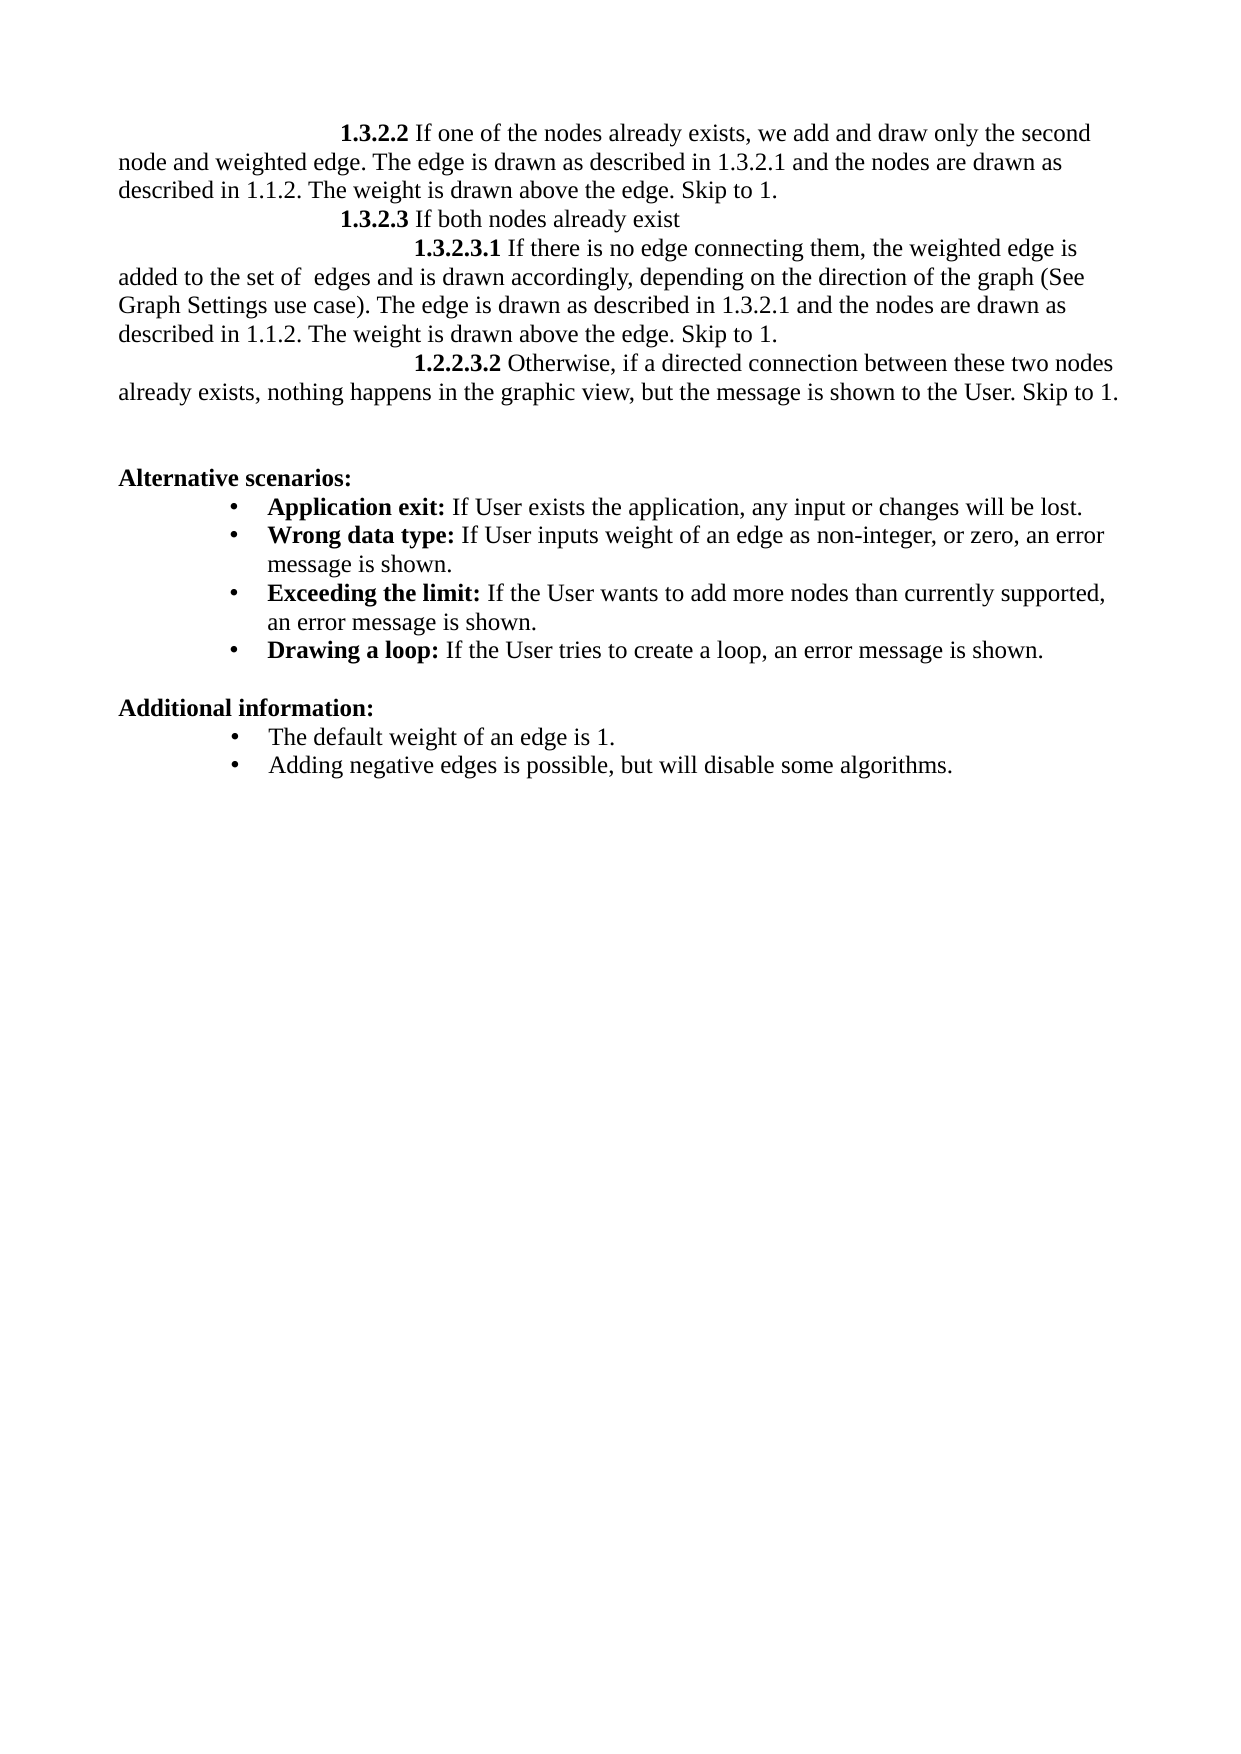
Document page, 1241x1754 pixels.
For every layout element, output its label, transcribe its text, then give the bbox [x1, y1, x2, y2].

text 1.3.2.2 If one of the nodes already exists, we add and draw only the second node and weighted edge. The edge is drawn as described in 1.3.2.1 and the nodes are drawn as described in 1.1.2. The weight is drawn above the edge. Skip to 1. [118, 118, 1122, 204]
list Exceeding the limit: If the User wants to add more nodes than currently supported, an error message is shown. [229, 578, 1122, 636]
list Wrong data type: If User inputs weight of an edge as non-integer, or zero, an error message is shown. [229, 521, 1122, 578]
text Additional information: [118, 693, 1122, 722]
text Alternative scenarios: [118, 463, 1122, 492]
text 1.3.2.3 If both nodes already exist [118, 204, 1122, 233]
text 1.3.2.3.1 If there is no edge connecting them, the weighted edge is added to the set of edges and is drawn accordingly, depending on the direction of the graph (See Graph Settings use case). The edge is drawn as described in 1.3.2.1 and the nodes are drawn as described in 1.1.2. The weight is drawn above the edge. Skip to 1. [118, 233, 1122, 348]
list The default weight of an edge is 1. [231, 722, 1122, 751]
text 1.2.2.3.2 Otherwise, if a directed connection between these two nodes already exists, nothing happens in the graphic view, but the message is shown to the User. Skip to 1. [118, 348, 1122, 406]
list Application exit: If User exists the application, any input or changes will be lost. [229, 492, 1122, 521]
list Adding negative edges is possible, but will disable some algorithms. [231, 751, 1122, 779]
list Drawing a loop: If the User tries to create a loop, an error message is shown. [229, 636, 1122, 664]
